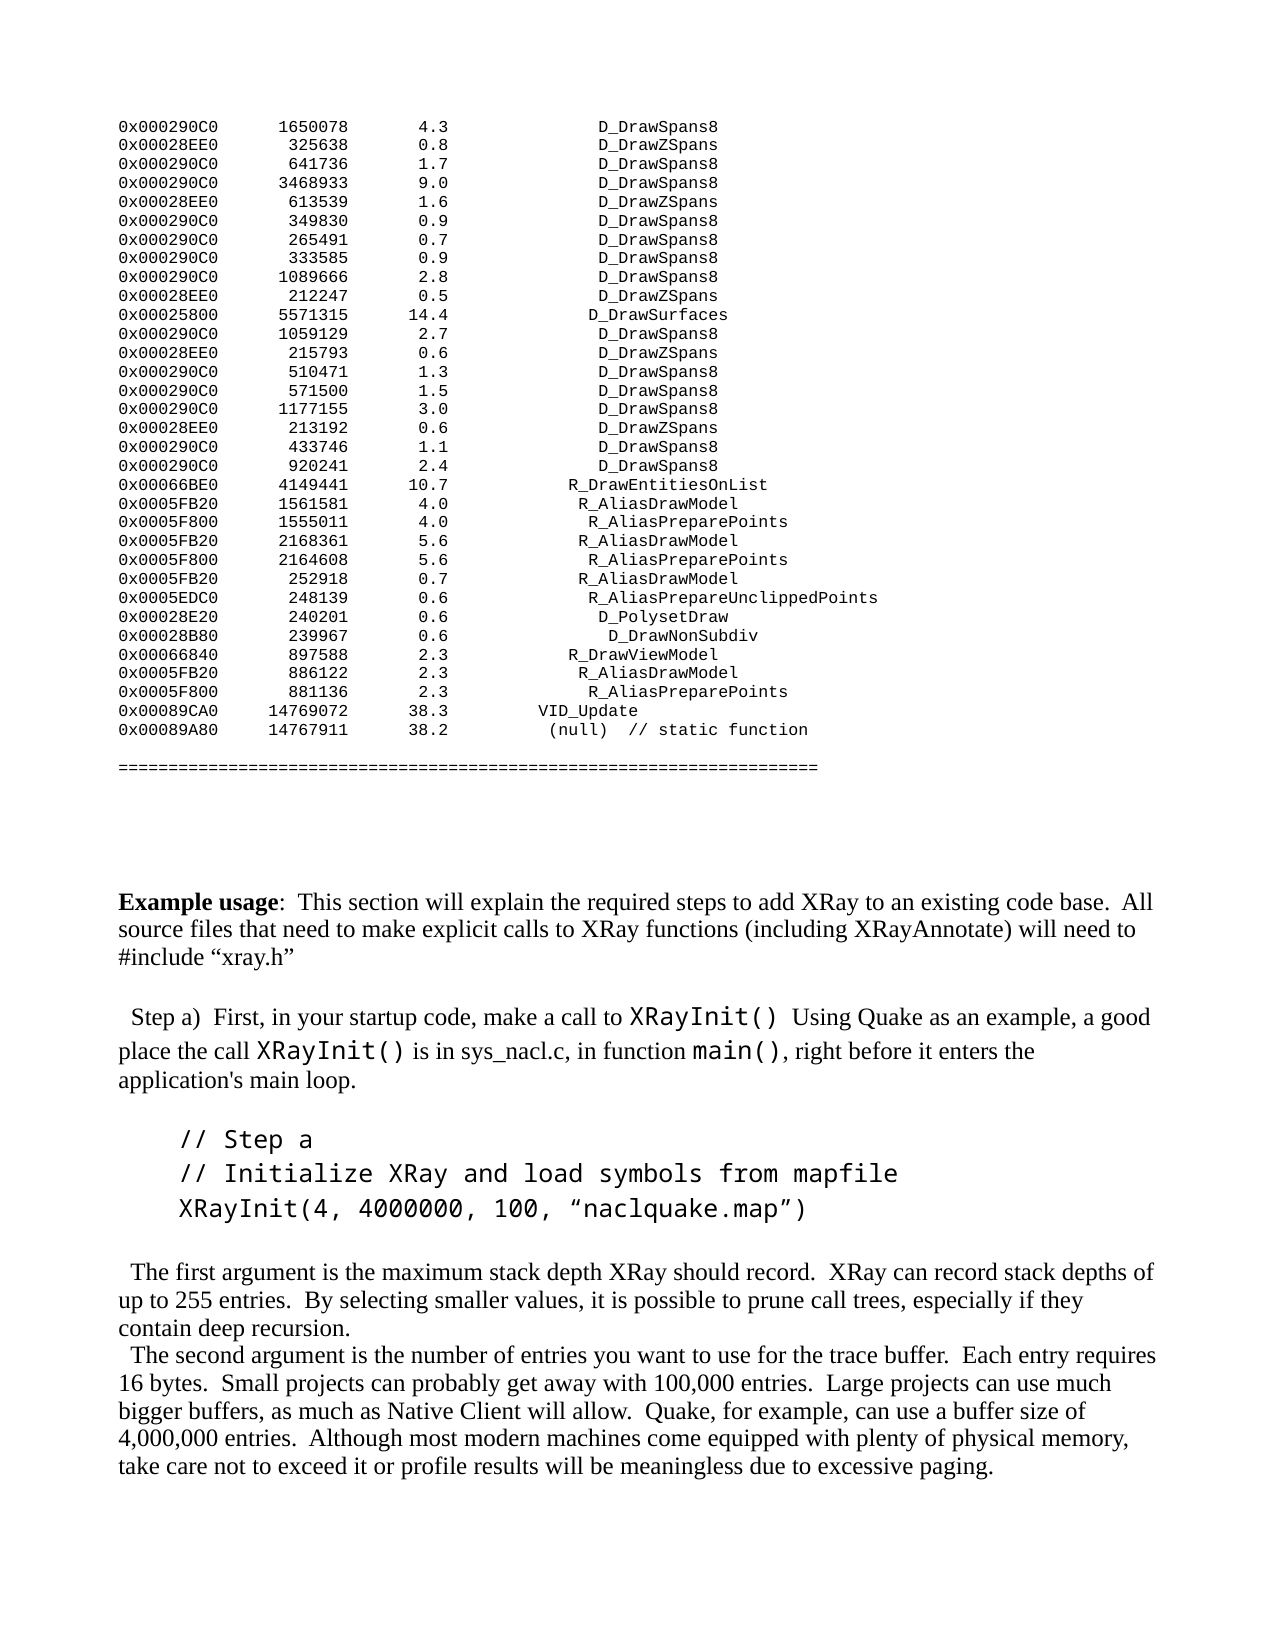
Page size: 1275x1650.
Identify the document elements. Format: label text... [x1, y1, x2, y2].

text // Step a [118, 1122, 1157, 1156]
text 0x000290C0 1177155 3.0 D_DrawSpans8 [118, 401, 1157, 420]
text 0x000290C0 510471 1.3 D_DrawSpans8 [118, 363, 1157, 382]
text // Initialize XRay and load symbols from mapfile [118, 1156, 1157, 1190]
text 0x00089CA0 14769072 38.3 VID_Update [118, 703, 1157, 721]
text 0x000290C0 641736 1.7 D_DrawSpans8 [118, 156, 1157, 175]
text 0x000290C0 920241 2.4 D_DrawSpans8 [118, 457, 1157, 476]
text 0x0005FB20 1561581 4.0 R_AliasDrawModel [118, 495, 1157, 514]
text 0x0005F800 2164608 5.6 R_AliasPreparePoints [118, 552, 1157, 571]
text 0x00028EE0 213192 0.6 D_DrawZSpans [118, 420, 1157, 439]
text 0x0005FB20 2168361 5.6 R_AliasDrawModel [118, 533, 1157, 552]
text 0x00028EE0 215793 0.6 D_DrawZSpans [118, 344, 1157, 363]
text 0x00066840 897588 2.3 R_DrawViewModel [118, 646, 1157, 665]
text 0x00066BE0 4149441 10.7 R_DrawEntitiesOnList [118, 476, 1157, 495]
text 0x000290C0 433746 1.1 D_DrawSpans8 [118, 439, 1157, 457]
text 0x0005F800 1555011 4.0 R_AliasPreparePoints [118, 514, 1157, 533]
text 0x00089A80 14767911 38.2 (null) // static function [118, 721, 1157, 740]
text 0x0005F800 881136 2.3 R_AliasPreparePoints [118, 684, 1157, 703]
text 0x000290C0 333585 0.9 D_DrawSpans8 [118, 250, 1157, 269]
text The second argument is the number of entries you want to use for the trace buffer. Each entry requires 16 bytes. Small projects can probably get away with 100,000 entries. Large projects can use much bigger buffers, as much as Native Client will allow. Quake, for example, can use a buffer size of 4,000,000 entries. Although most modern machines come equipped with plenty of physical memory, take care not to exceed it or profile results will be meaningless due to excessive paging. [118, 1341, 1157, 1480]
text 0x00028E20 240201 0.6 D_PolysetDraw [118, 608, 1157, 627]
text 0x00025800 5571315 14.4 D_DrawSurfaces [118, 307, 1157, 326]
text 0x0005EDC0 248139 0.6 R_AliasPrepareUnclippedPoints [118, 589, 1157, 608]
text 0x000290C0 349830 0.9 D_DrawSpans8 [118, 212, 1157, 231]
text 0x0005FB20 252918 0.7 R_AliasDrawModel [118, 571, 1157, 589]
text ====================================================================== [118, 759, 1157, 778]
text 0x00028EE0 325638 0.8 D_DrawZSpans [118, 137, 1157, 156]
text 0x000290C0 265491 0.7 D_DrawSpans8 [118, 231, 1157, 250]
text XRayInit(4, 4000000, 100, “naclquake.map”) [118, 1190, 1157, 1224]
text 0x0005FB20 886122 2.3 R_AliasDrawModel [118, 665, 1157, 684]
text Example usage: This section will explain the required steps to add XRay to an existing code base. All source files that need to make explicit calls to XRay functions (including XRayAnnotate) will need to #include “xray.h” [118, 888, 1157, 971]
text 0x00028EE0 613539 1.6 D_DrawZSpans [118, 193, 1157, 212]
text 0x000290C0 1059129 2.7 D_DrawSpans8 [118, 326, 1157, 344]
text 0x000290C0 3468933 9.0 D_DrawSpans8 [118, 175, 1157, 193]
text 0x00028EE0 212247 0.5 D_DrawZSpans [118, 288, 1157, 307]
text The first argument is the maximum stack depth XRay should record. XRay can record stack depths of up to 255 entries. By selecting smaller values, it is possible to prune call trees, especially if they contain deep recursion. [118, 1258, 1157, 1341]
text 0x000290C0 1650078 4.3 D_DrawSpans8 [118, 118, 1157, 137]
text 0x000290C0 1089666 2.8 D_DrawSpans8 [118, 269, 1157, 288]
text 0x000290C0 571500 1.5 D_DrawSpans8 [118, 382, 1157, 401]
text 0x00028B80 239967 0.6 D_DrawNonSubdiv [118, 627, 1157, 646]
text Step a) First, in your startup code, make a call to XRayInit() Using Quake as an example, a good place the call XRayInit() is in sys_nacl.c, in function main(), right before it enters the application's main loop. [118, 998, 1157, 1094]
